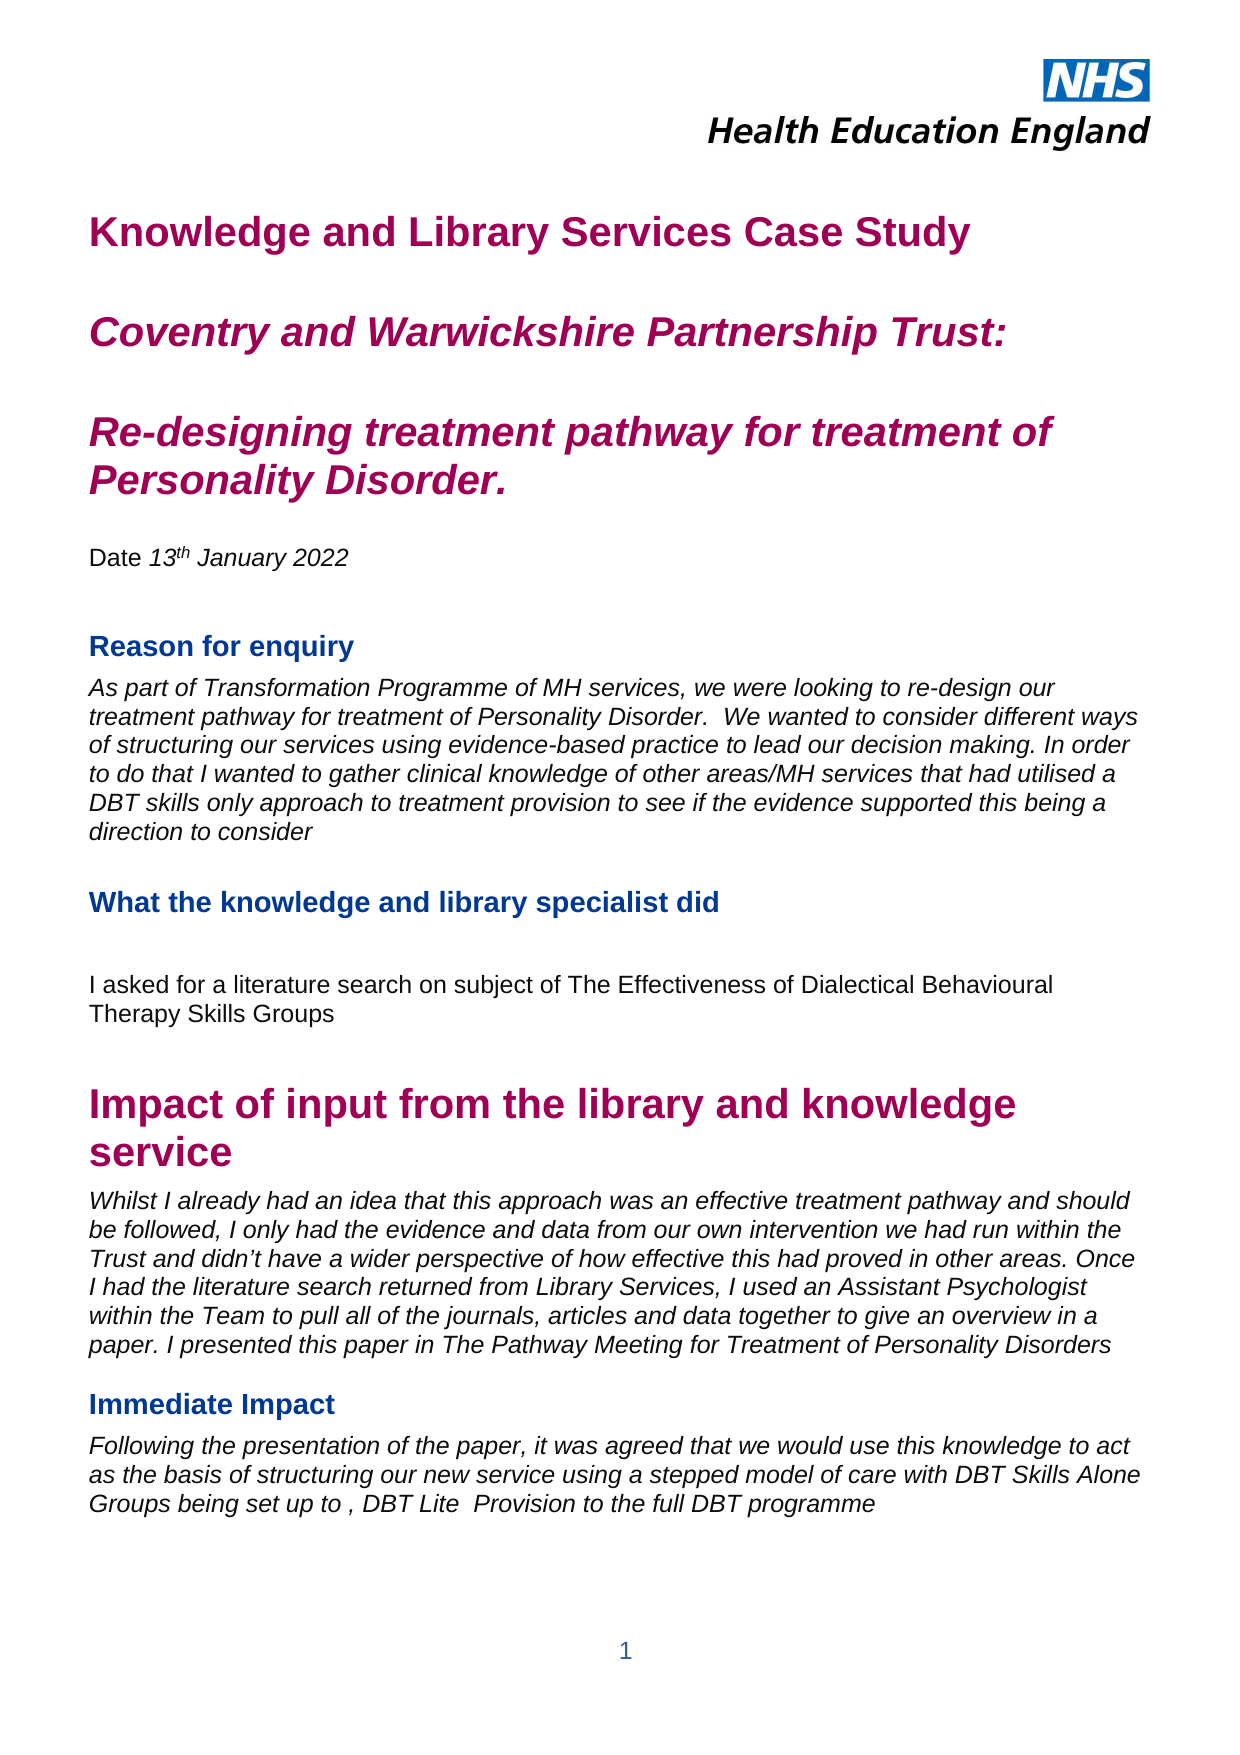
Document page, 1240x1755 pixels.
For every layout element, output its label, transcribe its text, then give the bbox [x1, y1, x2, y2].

subtitle Knowledge and Library Services Case Study [89, 208, 1151, 256]
subtitle Impact of input from the library and knowledge service [89, 1080, 1151, 1176]
text Date 13th January 2022 [89, 543, 1151, 571]
subtitle I asked for a literature search on subject of The Effectiveness of Dialectical Behavioural Therapy Skills Groups [89, 970, 1151, 1028]
subtitle Immediate Impact [89, 1387, 1151, 1421]
subtitle Re-designing treatment pathway for treatment of Personality Disorder. [89, 408, 1151, 503]
subtitle As part of Transformation Programme of MH services, we were looking to re-design our treatment pathway for treatment of Personality Disorder. We wanted to consider different ways of structuring our services using evidence-based practice to lead our decision making. In order to do that I wanted to gather clinical knowledge of other areas/MH services that had utilised a DBT skills only approach to treatment provision to see if the evidence supported this being a direction to consider [89, 673, 1151, 845]
subtitle Coventry and Warwickshire Partnership Trust: [89, 308, 1151, 356]
subtitle What the knowledge and library specialist did [89, 884, 1151, 918]
text Following the presentation of the paper, it was agreed that we would use this knowledge to act as the basis of structuring our new service using a stepped model of care with DBT Skills Alone Groups being set up to , DBT Lite Provision to the full DBT programme [89, 1431, 1151, 1517]
text Whilst I already had an idea that this approach was an effective treatment pathway and should be followed, I only had the evidence and data from our own intervention we had run within the Trust and didn’t have a wider perspective of how effective this had proved in other areas. Once I had the literature search returned from Library Services, I used an Assistant Psychologist within the Team to pull all of the journals, articles and data together to give an overview in a paper. I presented this paper in The Pathway Meeting for Treatment of Personality Disorders [89, 1186, 1151, 1358]
subtitle Reason for enquiry [89, 629, 1151, 662]
